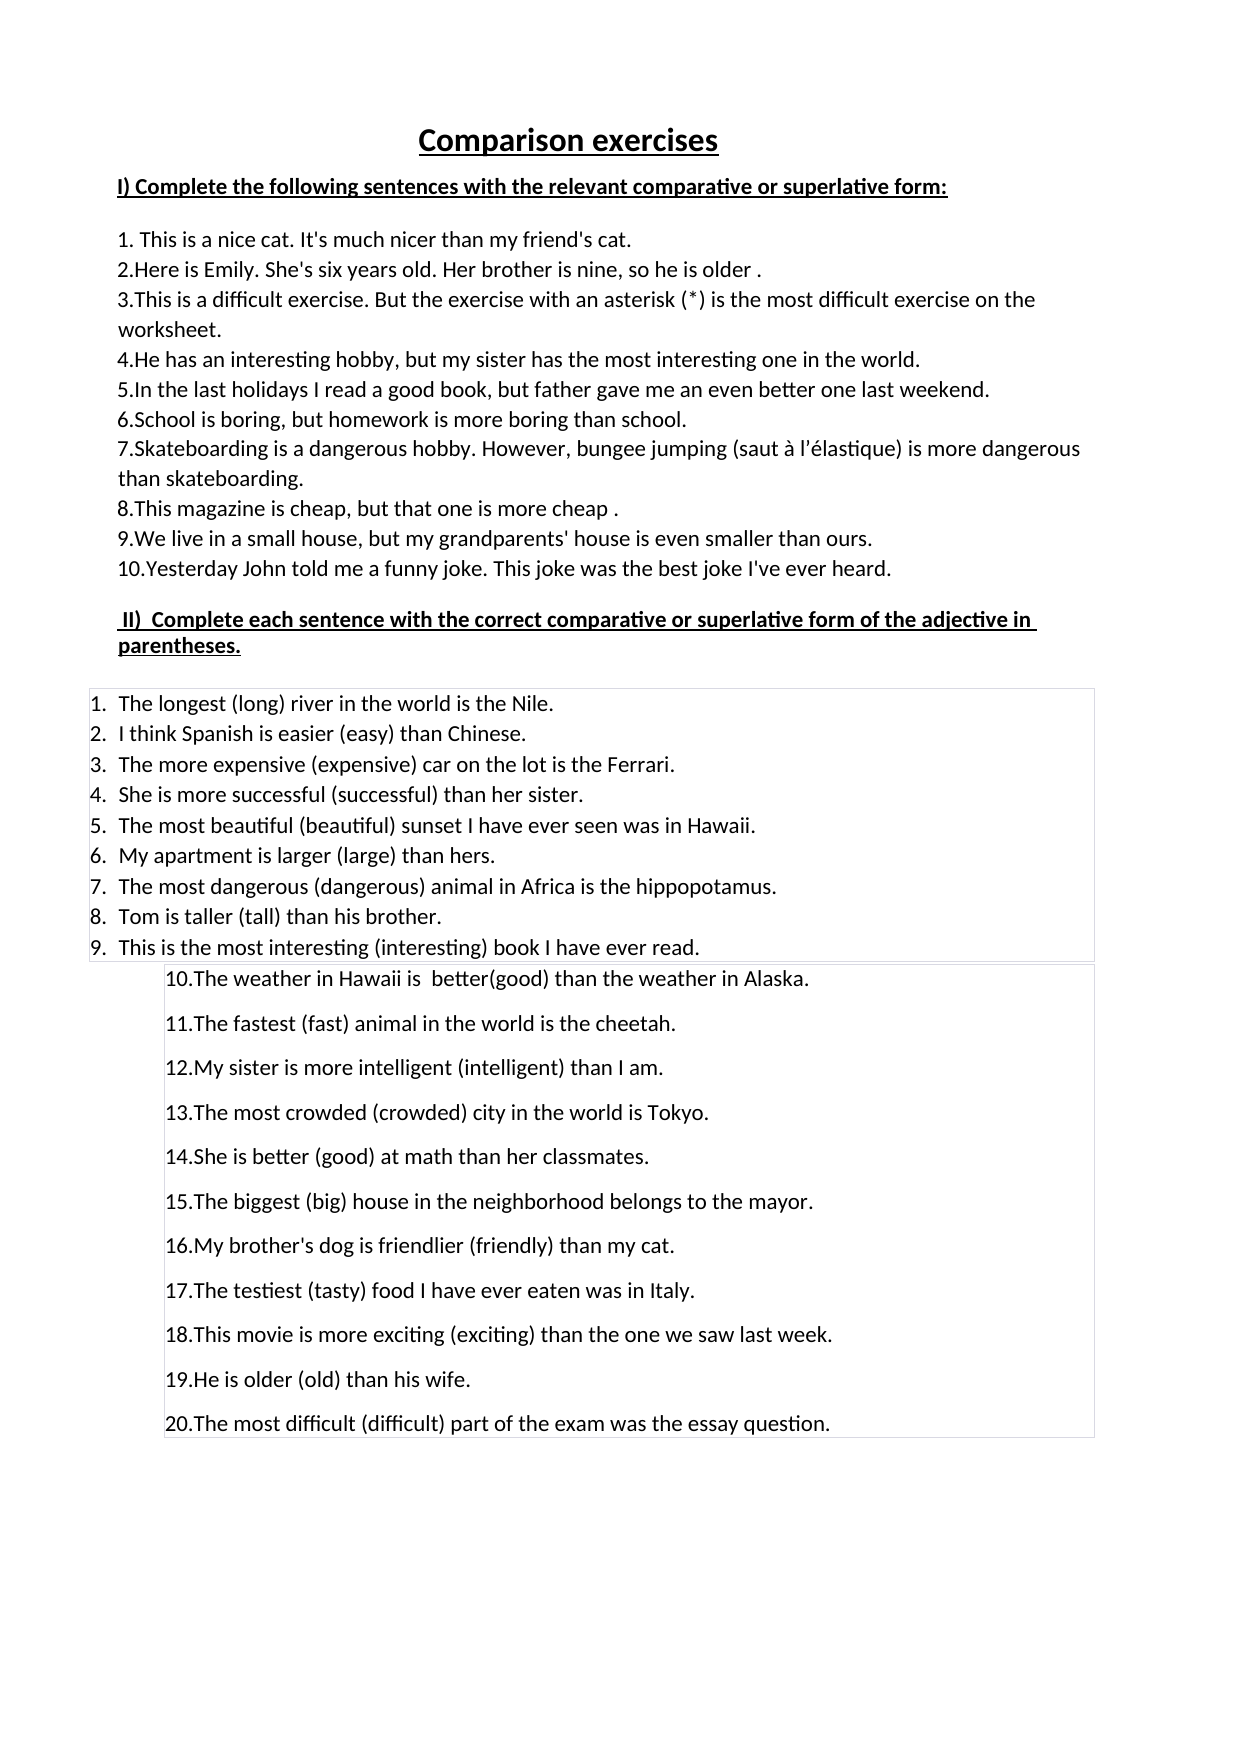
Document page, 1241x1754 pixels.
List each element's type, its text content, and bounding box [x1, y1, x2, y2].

text 7.Skateboarding is a dangerous hobby. However, bungee jumping (saut à l’élastique) is more dangerous than skateboarding. [117, 434, 1094, 492]
text 5.In the last holidays I read a good book, but father gave me an even better one last weekend. [117, 375, 1094, 403]
text 17.The testiest (tasty) food I have ever eaten was in Italy. [165, 1275, 1094, 1304]
list The longest (long) river in the world is the Nile. [90, 689, 1094, 717]
text 16.My brother's dog is friendlier (friendly) than my cat. [165, 1231, 1094, 1259]
text 8.This magazine is cheap, but that one is more cheap . [117, 494, 1094, 522]
text 1. This is a nice cat. It's much nicer than my friend's cat. [117, 225, 1094, 253]
text 20.The most difficult (difficult) part of the exam was the essay question. [165, 1409, 1094, 1437]
text 19.He is older (old) than his wife. [165, 1364, 1094, 1393]
list The most beautiful (beautiful) sunset I have ever seen was in Hawaii. [90, 810, 1094, 839]
list This is the most interesting (interesting) book I have ever read. [90, 932, 1094, 961]
list My apartment is larger (large) than hers. [90, 841, 1094, 869]
list The more expensive (expensive) car on the lot is the Ferrari. [90, 749, 1094, 778]
text 14.She is better (good) at math than her classmates. [165, 1142, 1094, 1171]
text II) Complete each sentence with the correct comparative or superlative form of the adjective in parentheses. [117, 607, 1094, 659]
list I think Spanish is easier (easy) than Chinese. [90, 719, 1094, 747]
list Tom is taller (tall) than his brother. [90, 902, 1094, 931]
text 9.We live in a small house, but my grandparents' house is even smaller than ours. [117, 524, 1094, 552]
text 2.Here is Emily. She's six years old. Her brother is nine, so he is older . [117, 255, 1094, 283]
text 4.He has an interesting hobby, but my sister has the most interesting one in the world. [117, 345, 1094, 373]
text 18.This movie is more exciting (exciting) than the one we saw last week. [165, 1320, 1094, 1348]
text 10.The weather in Hawaii is better(good) than the weather in Alaska. [165, 965, 1094, 993]
text 15.The biggest (big) house in the neighborhood belongs to the mayor. [165, 1186, 1094, 1215]
text 10.Yesterday John told me a funny joke. This joke was the best joke I've ever heard. [117, 554, 1094, 582]
text 12.My sister is more intelligent (intelligent) than I am. [165, 1053, 1094, 1082]
text I) Complete the following sentences with the relevant comparative or superlative form: [117, 173, 1094, 199]
list She is more successful (successful) than her sister. [90, 780, 1094, 808]
text Comparison exercises [118, 119, 1018, 160]
text 3.This is a difficult exercise. But the exercise with an asterisk (*) is the most difficult exercise on the worksheet. [117, 285, 1094, 343]
text 11.The fastest (fast) animal in the world is the cheetah. [165, 1008, 1094, 1037]
text 13.The most crowded (crowded) city in the world is Tokyo. [165, 1097, 1094, 1126]
text 6.School is boring, but homework is more boring than school. [117, 405, 1094, 433]
list The most dangerous (dangerous) animal in Africa is the hippopotamus. [90, 871, 1094, 900]
